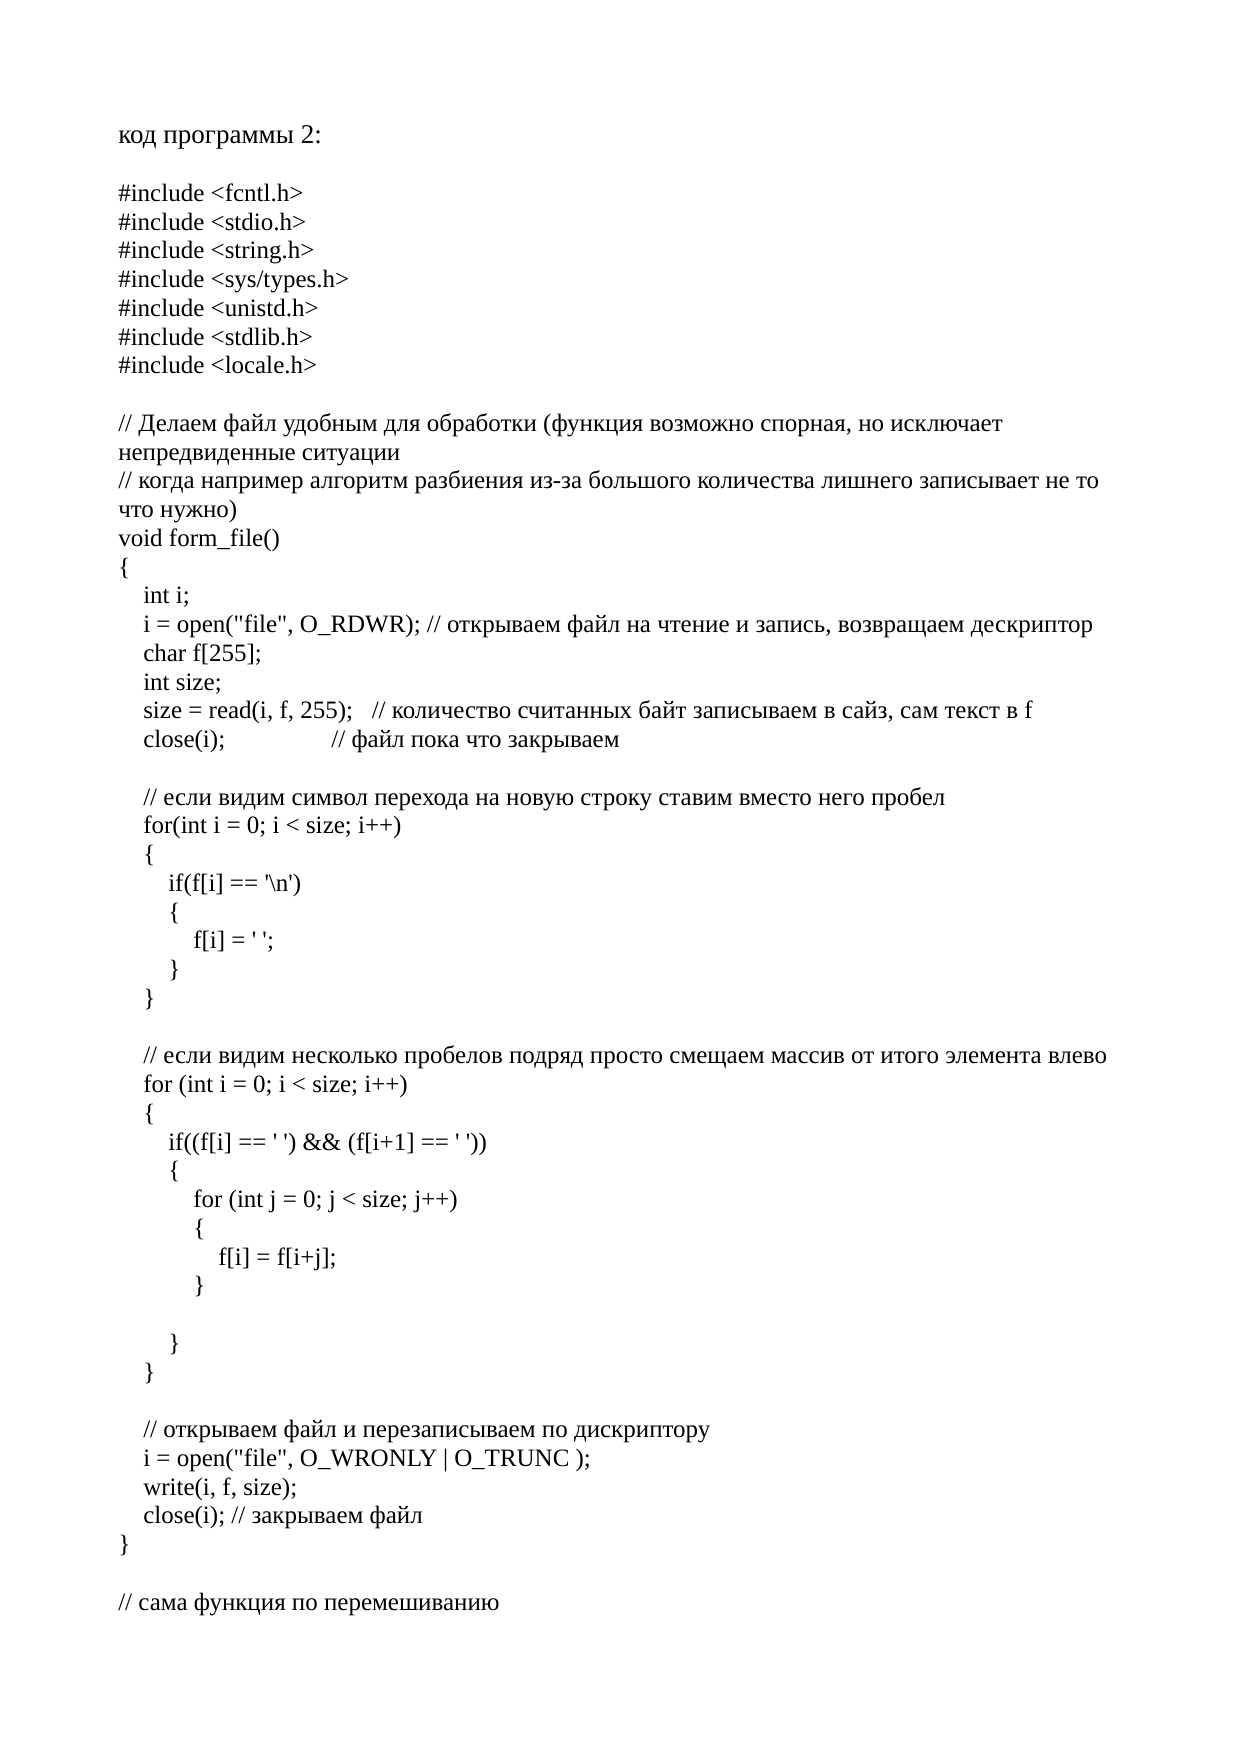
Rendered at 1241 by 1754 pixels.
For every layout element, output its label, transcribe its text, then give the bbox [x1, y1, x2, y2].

text i = open("file", O_WRONLY | O_TRUNC ); [118, 1443, 1122, 1472]
text char f[255]; [118, 638, 1122, 667]
text f[i] = ' '; [118, 926, 1122, 954]
text } [118, 1328, 1122, 1357]
text } [118, 1529, 1122, 1558]
text void form_file() [118, 523, 1122, 552]
text } [118, 1357, 1122, 1386]
text // когда например алгоритм разбиения из-за большого количества лишнего записывает не то что нужно) [118, 466, 1122, 523]
text close(i); // закрываем файл [118, 1501, 1122, 1529]
text { [118, 897, 1122, 926]
text // сама функция по перемешиванию [118, 1587, 1122, 1616]
text // Делаем файл удобным для обработки (функция возможно спорная, но исключает непредвиденные ситуации [118, 408, 1122, 466]
text close(i); // файл пока что закрываем [118, 724, 1122, 753]
text i = open("file", O_RDWR); // открываем файл на чтение и запись, возвращаем дескриптор [118, 609, 1122, 638]
text #include <string.h> [118, 236, 1122, 264]
text size = read(i, f, 255); // количество считанных байт записываем в сайз, сам текст в f [118, 696, 1122, 724]
text // если видим символ перехода на новую строку ставим вместо него пробел [118, 782, 1122, 811]
text int i; [118, 581, 1122, 609]
text { [118, 552, 1122, 581]
text f[i] = f[i+j]; [118, 1242, 1122, 1271]
text } [118, 983, 1122, 1012]
text for(int i = 0; i < size; i++) [118, 811, 1122, 839]
text // если видим несколько пробелов подряд просто смещаем массив от итого элемента влево [118, 1041, 1122, 1069]
text код программы 2: [118, 118, 1122, 149]
text { [118, 1098, 1122, 1127]
text #include <locale.h> [118, 351, 1122, 379]
text { [118, 1156, 1122, 1184]
text { [118, 839, 1122, 868]
text #include <sys/types.h> [118, 264, 1122, 293]
text } [118, 1271, 1122, 1299]
text #include <stdio.h> [118, 207, 1122, 236]
text if(f[i] == '\n') [118, 868, 1122, 897]
text for (int i = 0; i < size; i++) [118, 1069, 1122, 1098]
text for (int j = 0; j < size; j++) [118, 1184, 1122, 1213]
text } [118, 954, 1122, 983]
text #include <stdlib.h> [118, 322, 1122, 351]
text #include <unistd.h> [118, 293, 1122, 322]
text int size; [118, 667, 1122, 696]
text #include <fcntl.h> [118, 178, 1122, 207]
text // открываем файл и перезаписываем по дискриптору [118, 1414, 1122, 1443]
text if((f[i] == ' ') && (f[i+1] == ' ')) [118, 1127, 1122, 1156]
text write(i, f, size); [118, 1472, 1122, 1501]
text { [118, 1213, 1122, 1242]
